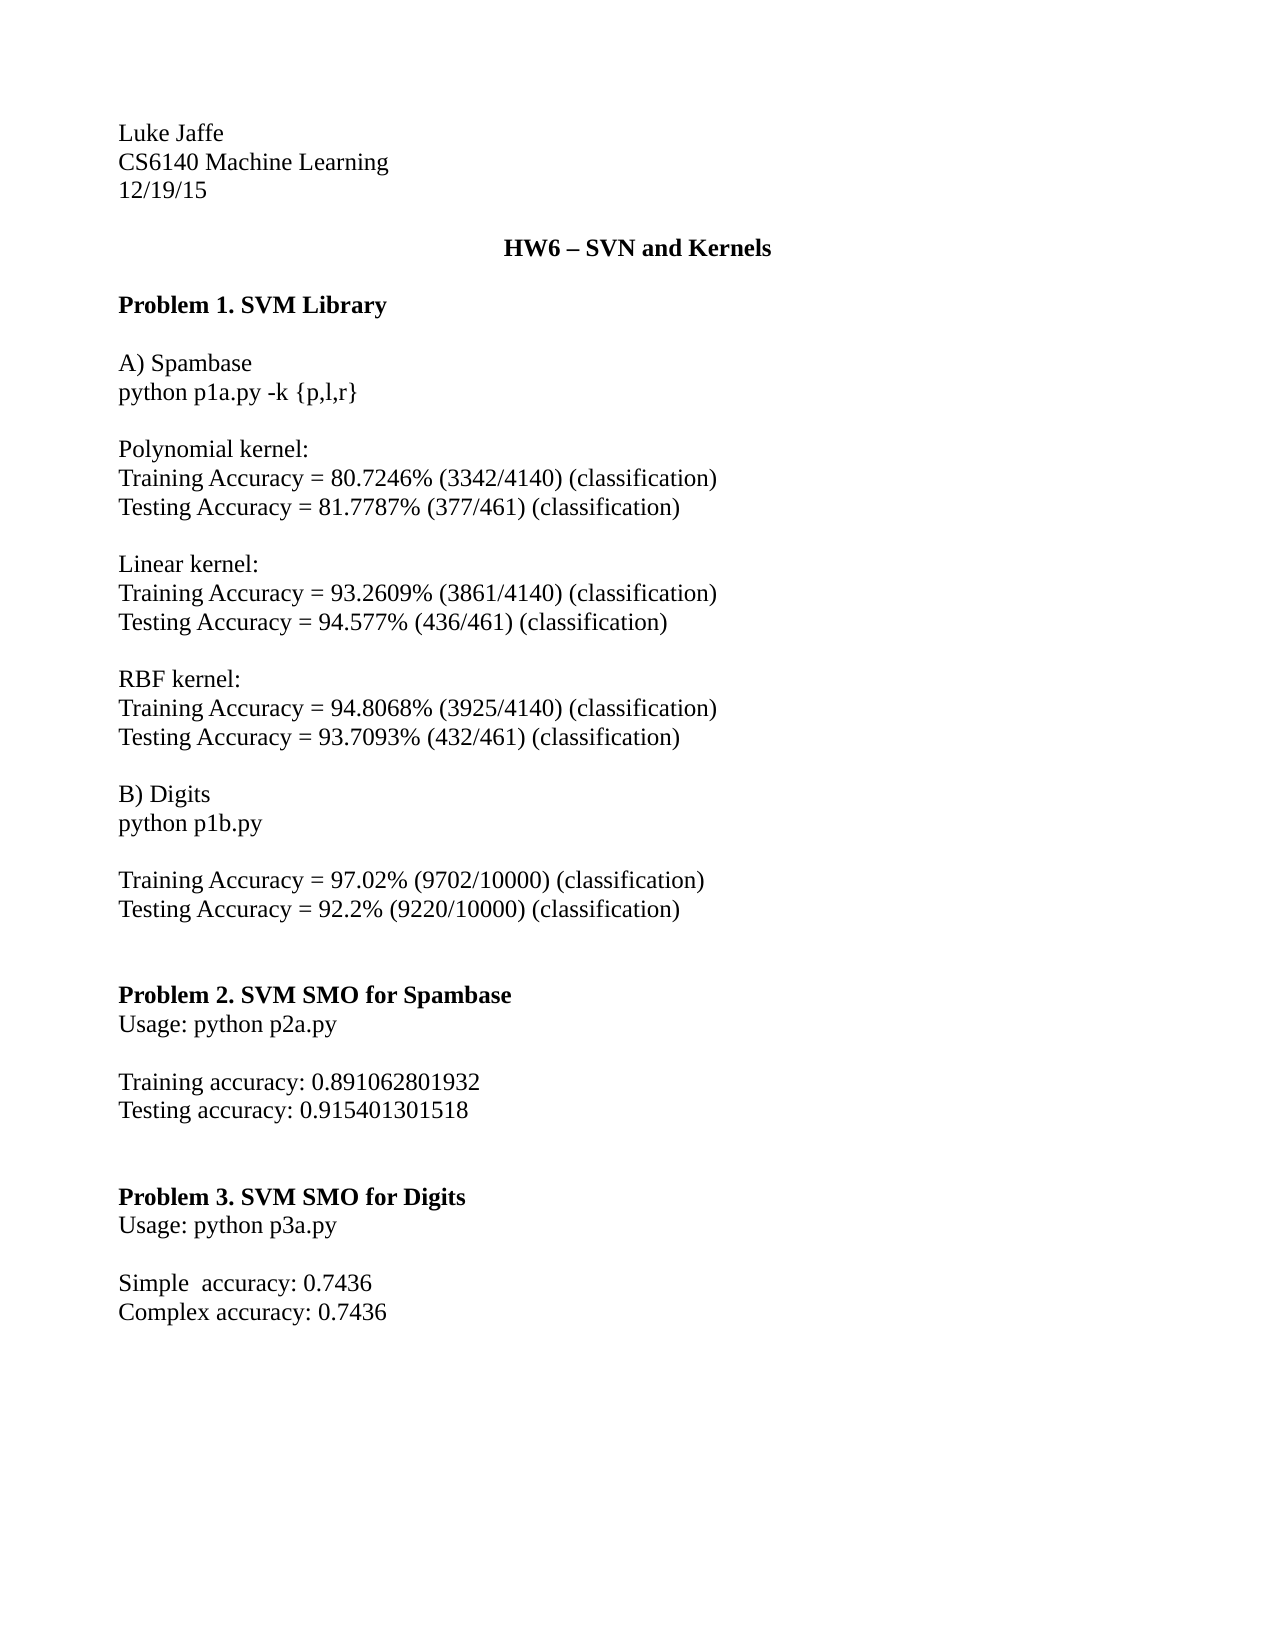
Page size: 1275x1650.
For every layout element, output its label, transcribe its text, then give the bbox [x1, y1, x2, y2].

text Training Accuracy = 94.8068% (3925/4140) (classification) [118, 693, 1157, 722]
text Training Accuracy = 93.2609% (3861/4140) (classification) [118, 578, 1157, 607]
text Training Accuracy = 97.02% (9702/10000) (classification) [118, 866, 1157, 894]
text Testing Accuracy = 94.577% (436/461) (classification) [118, 607, 1157, 636]
text Polynomial kernel: [118, 434, 1157, 463]
text RBF kernel: [118, 664, 1157, 693]
text Training Accuracy = 80.7246% (3342/4140) (classification) [118, 463, 1157, 492]
text A) Spambase [118, 348, 1157, 377]
text Testing accuracy: 0.915401301518 [118, 1096, 1157, 1124]
text Complex accuracy: 0.7436 [118, 1297, 1157, 1326]
text Linear kernel: [118, 549, 1157, 578]
text Testing Accuracy = 93.7093% (432/461) (classification) [118, 722, 1157, 751]
text Training accuracy: 0.891062801932 [118, 1067, 1157, 1096]
text Simple accuracy: 0.7436 [118, 1268, 1157, 1297]
text Luke Jaffe [118, 118, 1157, 147]
text python p1a.py -k {p,l,r} [118, 377, 1157, 406]
text Usage: python p2a.py [118, 1009, 1157, 1038]
text Testing Accuracy = 92.2% (9220/10000) (classification) [118, 894, 1157, 923]
text 12/19/15 [118, 176, 1157, 204]
text Usage: python p3a.py [118, 1211, 1157, 1239]
text Problem 2. SVM SMO for Spambase [118, 981, 1157, 1009]
text Testing Accuracy = 81.7787% (377/461) (classification) [118, 492, 1157, 521]
text CS6140 Machine Learning [118, 147, 1157, 176]
text Problem 1. SVM Library [118, 291, 1157, 319]
text B) Digits [118, 779, 1157, 808]
text HW6 – SVN and Kernels [118, 233, 1157, 262]
text python p1b.py [118, 808, 1157, 837]
text Problem 3. SVM SMO for Digits [118, 1182, 1157, 1211]
